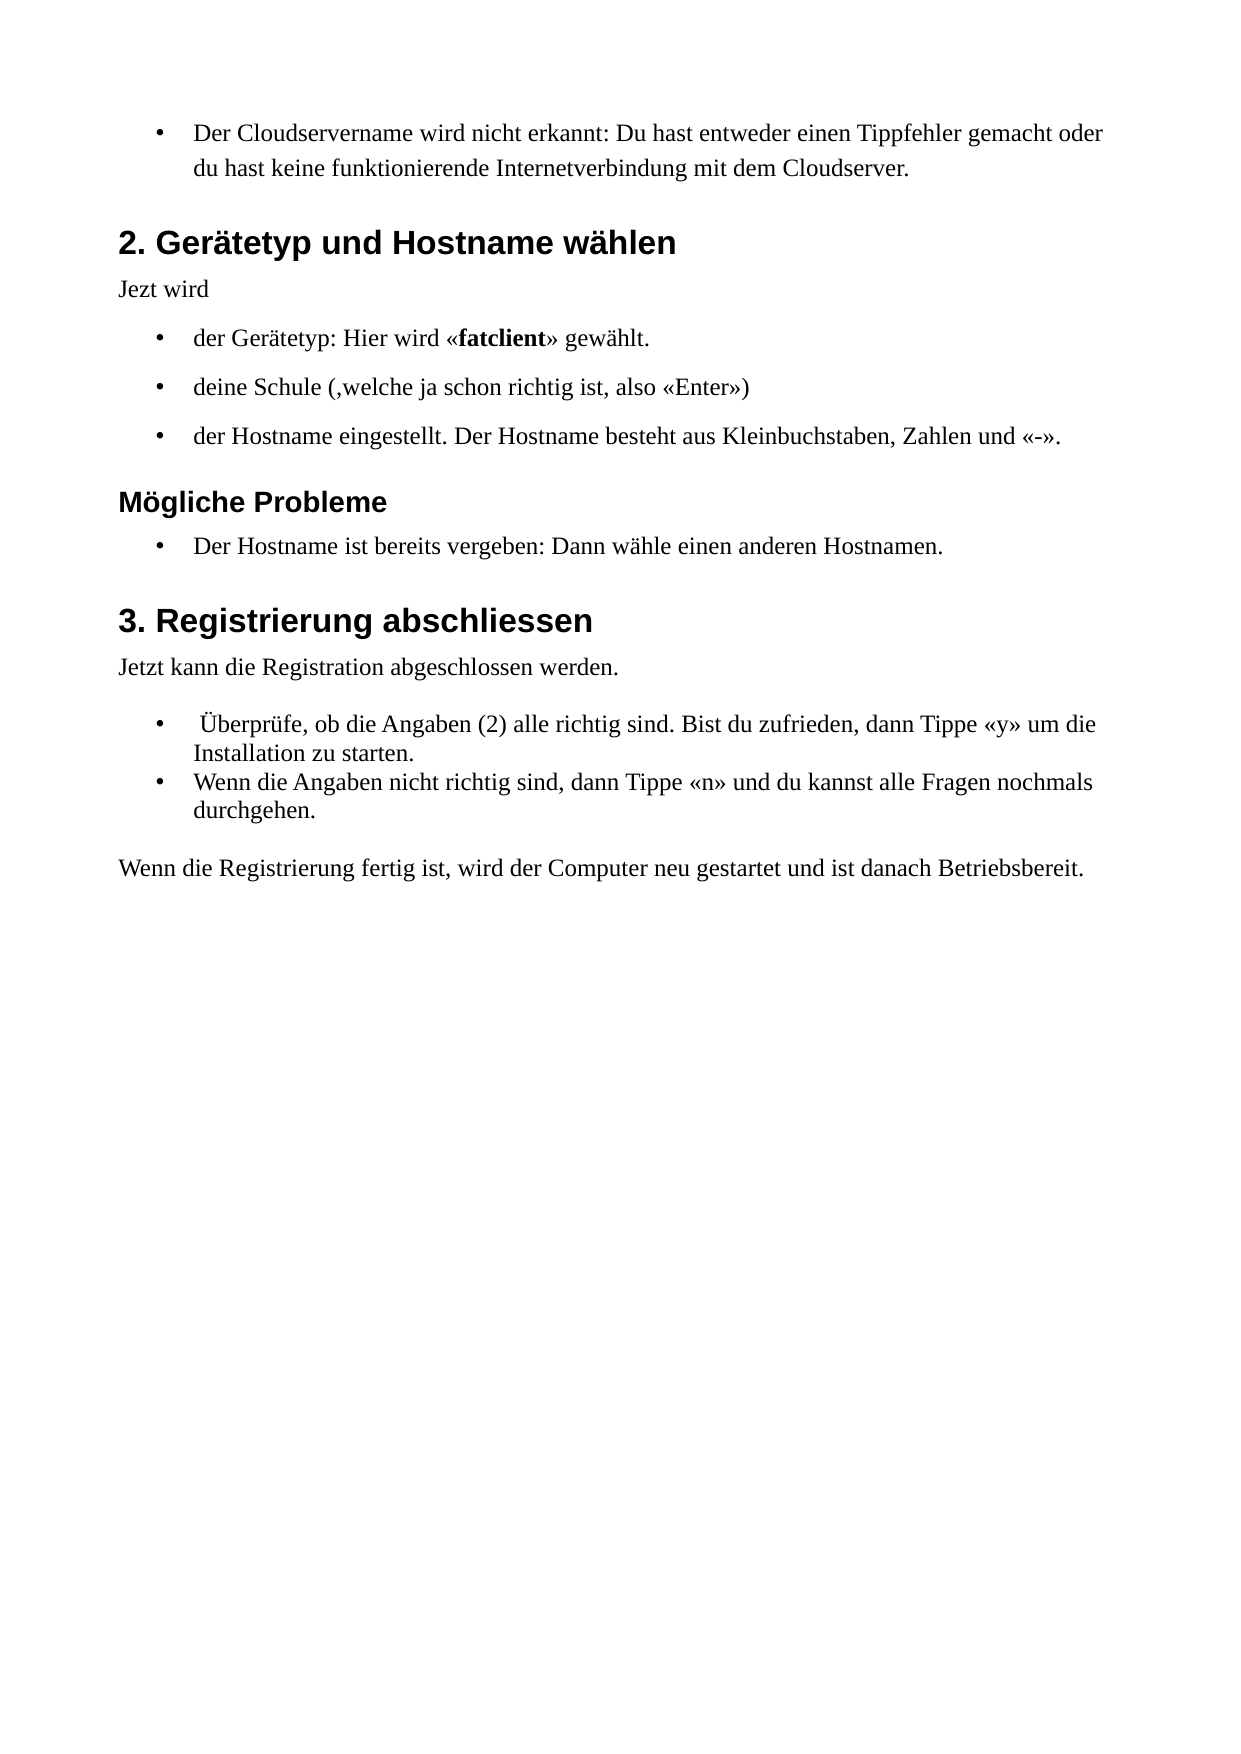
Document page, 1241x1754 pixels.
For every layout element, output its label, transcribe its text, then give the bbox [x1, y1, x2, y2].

text Wenn die Registrierung fertig ist, wird der Computer neu gestartet und ist danach Betriebsbereit. [118, 853, 1122, 882]
subtitle 2. Gerätetyp und Hostname wählen [118, 222, 1122, 261]
list Wenn die Angaben nicht richtig sind, dann Tippe «n» und du kannst alle Fragen nochmals durchgehen. [156, 767, 1122, 824]
text Jetzt kann die Registration abgeschlossen werden. [118, 652, 1122, 681]
list Der Hostname ist bereits vergeben: Dann wähle einen anderen Hostnamen. [156, 531, 1122, 559]
list der Hostname eingestellt. Der Hostname besteht aus Kleinbuchstaben, Zahlen und «-». [156, 421, 1122, 449]
list Überprüfe, ob die Angaben (2) alle richtig sind. Bist du zufrieden, dann Tippe «y» um die Installation zu starten. [156, 709, 1122, 767]
subtitle 3. Registrierung abschliessen [118, 601, 1122, 639]
list Der Cloudservername wird nicht erkannt: Du hast entweder einen Tippfehler gemacht oder du hast keine funktionierende Internetverbindung mit dem Cloudserver. [156, 118, 1122, 181]
list der Gerätetyp: Hier wird «fatclient» gewählt. [156, 323, 1122, 351]
text Jezt wird [118, 274, 1122, 302]
subtitle Mögliche Probleme [118, 484, 1122, 518]
list deine Schule (,welche ja schon richtig ist, also «Enter») [156, 372, 1122, 401]
